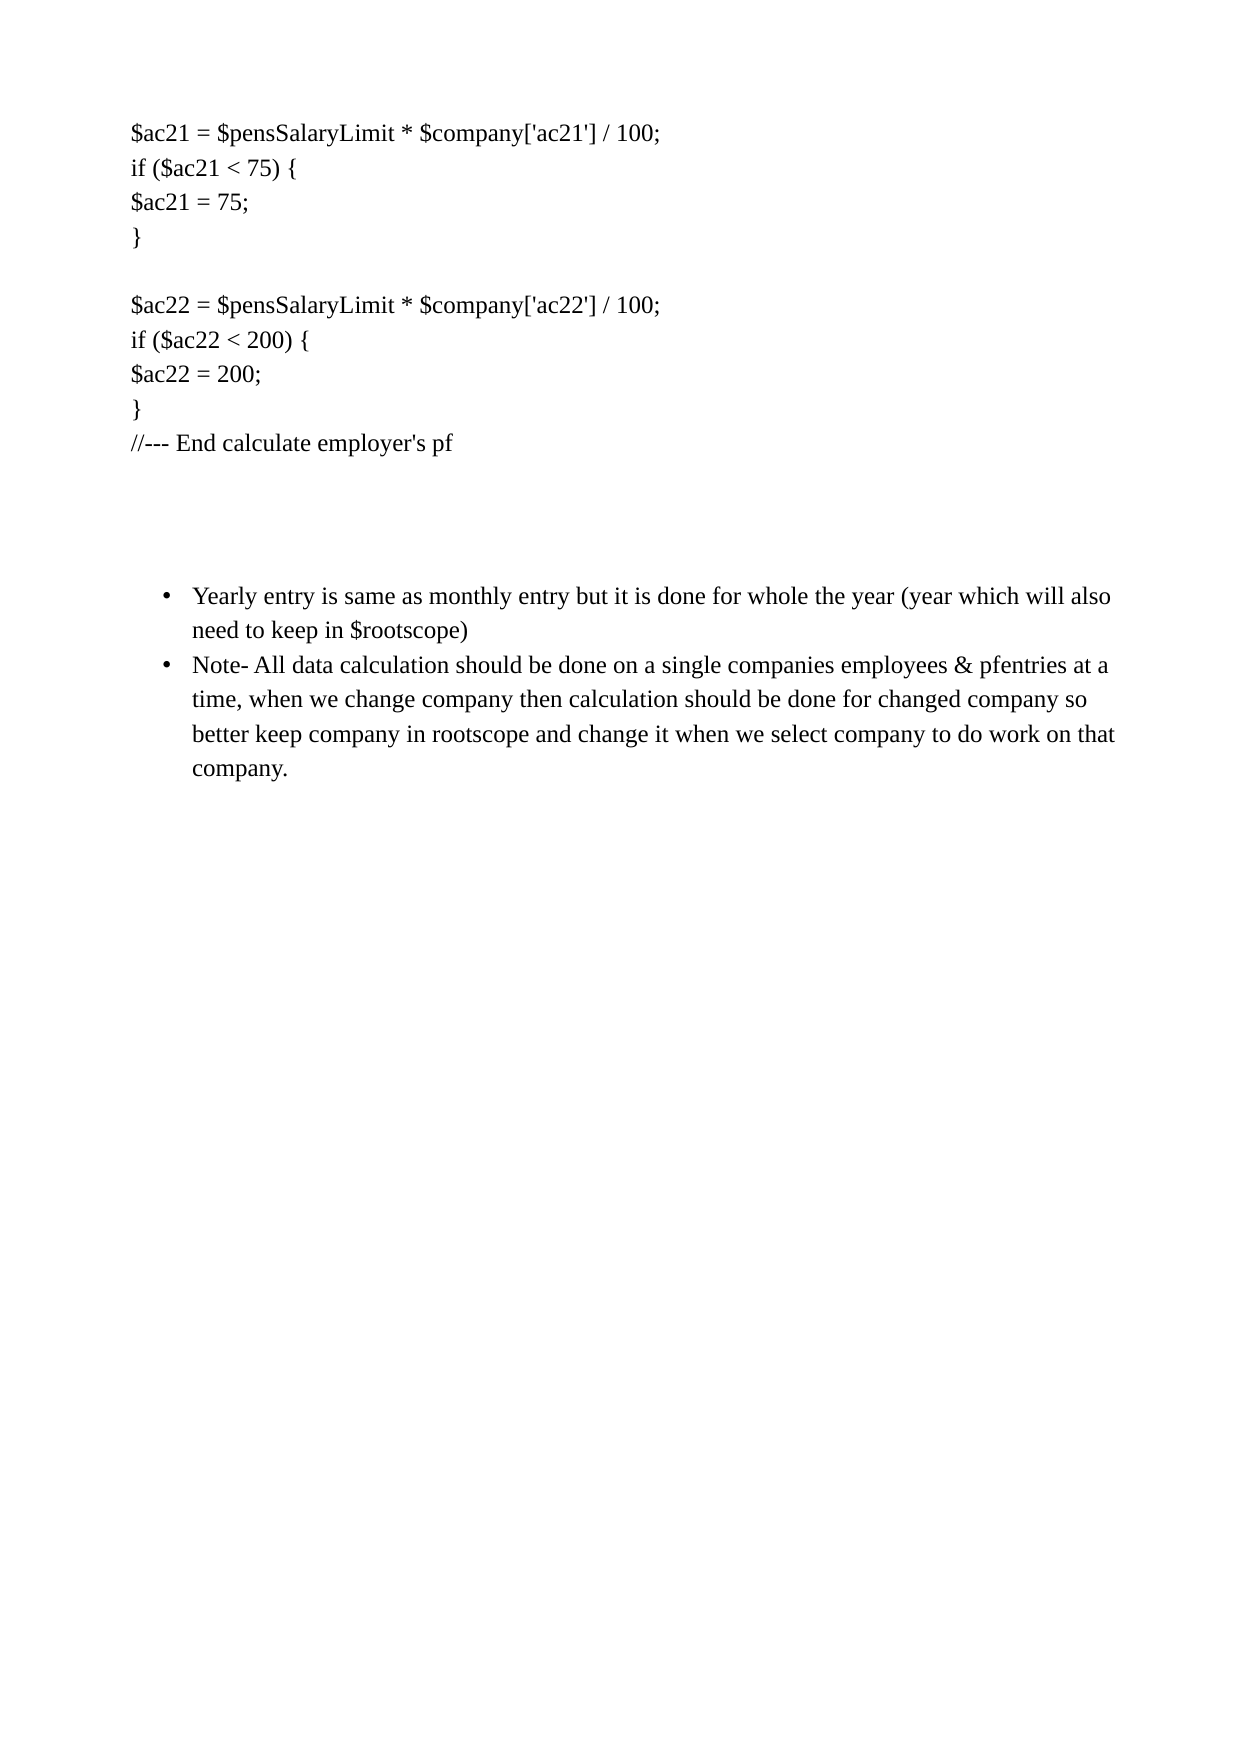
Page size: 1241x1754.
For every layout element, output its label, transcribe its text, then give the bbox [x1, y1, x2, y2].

text if ($ac22 < 200) { [118, 325, 1122, 354]
text } [118, 222, 1122, 250]
text //--- End calculate employer's pf [118, 428, 1122, 457]
text $ac22 = 200; [118, 359, 1122, 388]
text if ($ac21 < 75) { [118, 153, 1122, 181]
text } [118, 394, 1122, 423]
list Yearly entry is same as monthly entry but it is done for whole the year (year which will also need to keep in $rootscope) [162, 581, 1122, 644]
text $ac21 = $pensSalaryLimit * $company['ac21'] / 100; [118, 118, 1122, 147]
text $ac22 = $pensSalaryLimit * $company['ac22'] / 100; [118, 291, 1122, 319]
text $ac21 = 75; [118, 187, 1122, 216]
list Note- All data calculation should be done on a single companies employees & pfentries at a time, when we change company then calculation should be done for changed company so better keep company in rootscope and change it when we select company to do work on that company. [162, 650, 1122, 782]
